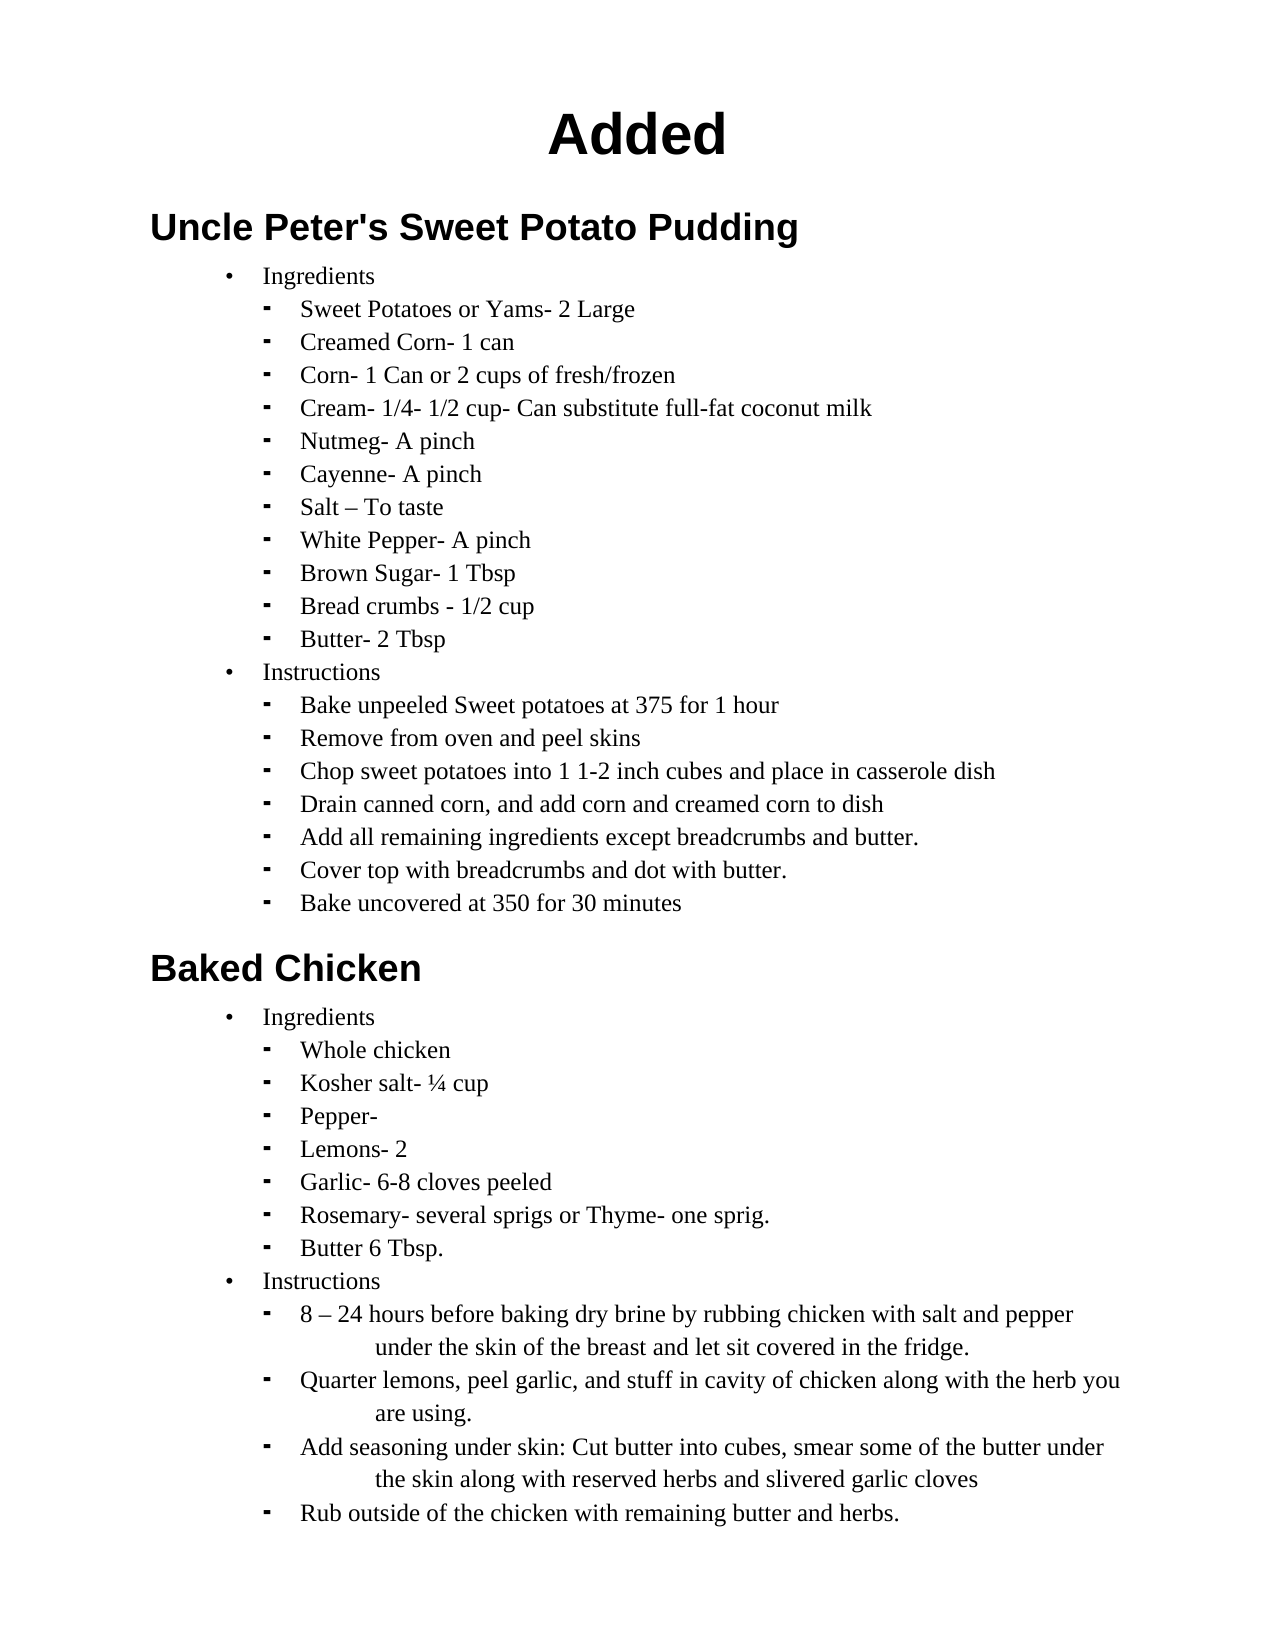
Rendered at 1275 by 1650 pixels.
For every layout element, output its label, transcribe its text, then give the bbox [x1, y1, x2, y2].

list Ingredients [225, 261, 1125, 289]
title Added [150, 100, 1125, 167]
list Kosher salt- ¼ cup [262, 1068, 1125, 1097]
list Add seasoning under skin: Cut butter into cubes, smear some of the butter under the skin along with reserved herbs and slivered garlic cloves [262, 1432, 1125, 1493]
list Instructions [225, 657, 1125, 686]
list Bake unpeeled Sweet potatoes at 375 for 1 hour [262, 690, 1125, 719]
list Butter 6 Tbsp. [262, 1233, 1125, 1262]
list Cream- 1/4- 1/2 cup- Can substitute full-fat coconut milk [262, 393, 1125, 422]
list Nutmeg- A pinch [262, 426, 1125, 454]
list Brown Sugar- 1 Tbsp [262, 558, 1125, 587]
list White Pepper- A pinch [262, 525, 1125, 554]
list Remove from oven and peel skins [262, 723, 1125, 752]
list Instructions [225, 1266, 1125, 1295]
list Quarter lemons, peel garlic, and stuff in cavity of chicken along with the herb you are using. [262, 1366, 1125, 1427]
list Salt – To taste [262, 492, 1125, 521]
list Ingredients [225, 1002, 1125, 1031]
list Sweet Potatoes or Yams- 2 Large [262, 294, 1125, 322]
list Bake uncovered at 350 for 30 minutes [262, 888, 1125, 917]
list Pepper- [262, 1101, 1125, 1130]
list Bread crumbs - 1/2 cup [262, 591, 1125, 620]
list Drain canned corn, and add corn and creamed corn to dish [262, 789, 1125, 818]
list Chop sweet potatoes into 1 1-2 inch cubes and place in casserole dish [262, 756, 1125, 785]
subtitle Uncle Peter's Sweet Potato Pudding [150, 204, 1125, 248]
subtitle Baked Chicken [150, 946, 1125, 990]
list Creamed Corn- 1 can [262, 327, 1125, 356]
list Butter- 2 Tbsp [262, 624, 1125, 653]
list Garlic- 6-8 cloves peeled [262, 1167, 1125, 1196]
list Add all remaining ingredients except breadcrumbs and butter. [262, 822, 1125, 851]
list Corn- 1 Can or 2 cups of fresh/frozen [262, 360, 1125, 388]
list Lemons- 2 [262, 1134, 1125, 1163]
list Rub outside of the chicken with remaining butter and herbs. [262, 1498, 1125, 1526]
list Rosemary- several sprigs or Thyme- one sprig. [262, 1200, 1125, 1229]
list Cayenne- A pinch [262, 459, 1125, 488]
list 8 – 24 hours before baking dry brine by rubbing chicken with salt and pepper under the skin of the breast and let sit covered in the fridge. [262, 1299, 1125, 1361]
list Whole chicken [262, 1035, 1125, 1064]
list Cover top with breadcrumbs and dot with butter. [262, 855, 1125, 884]
